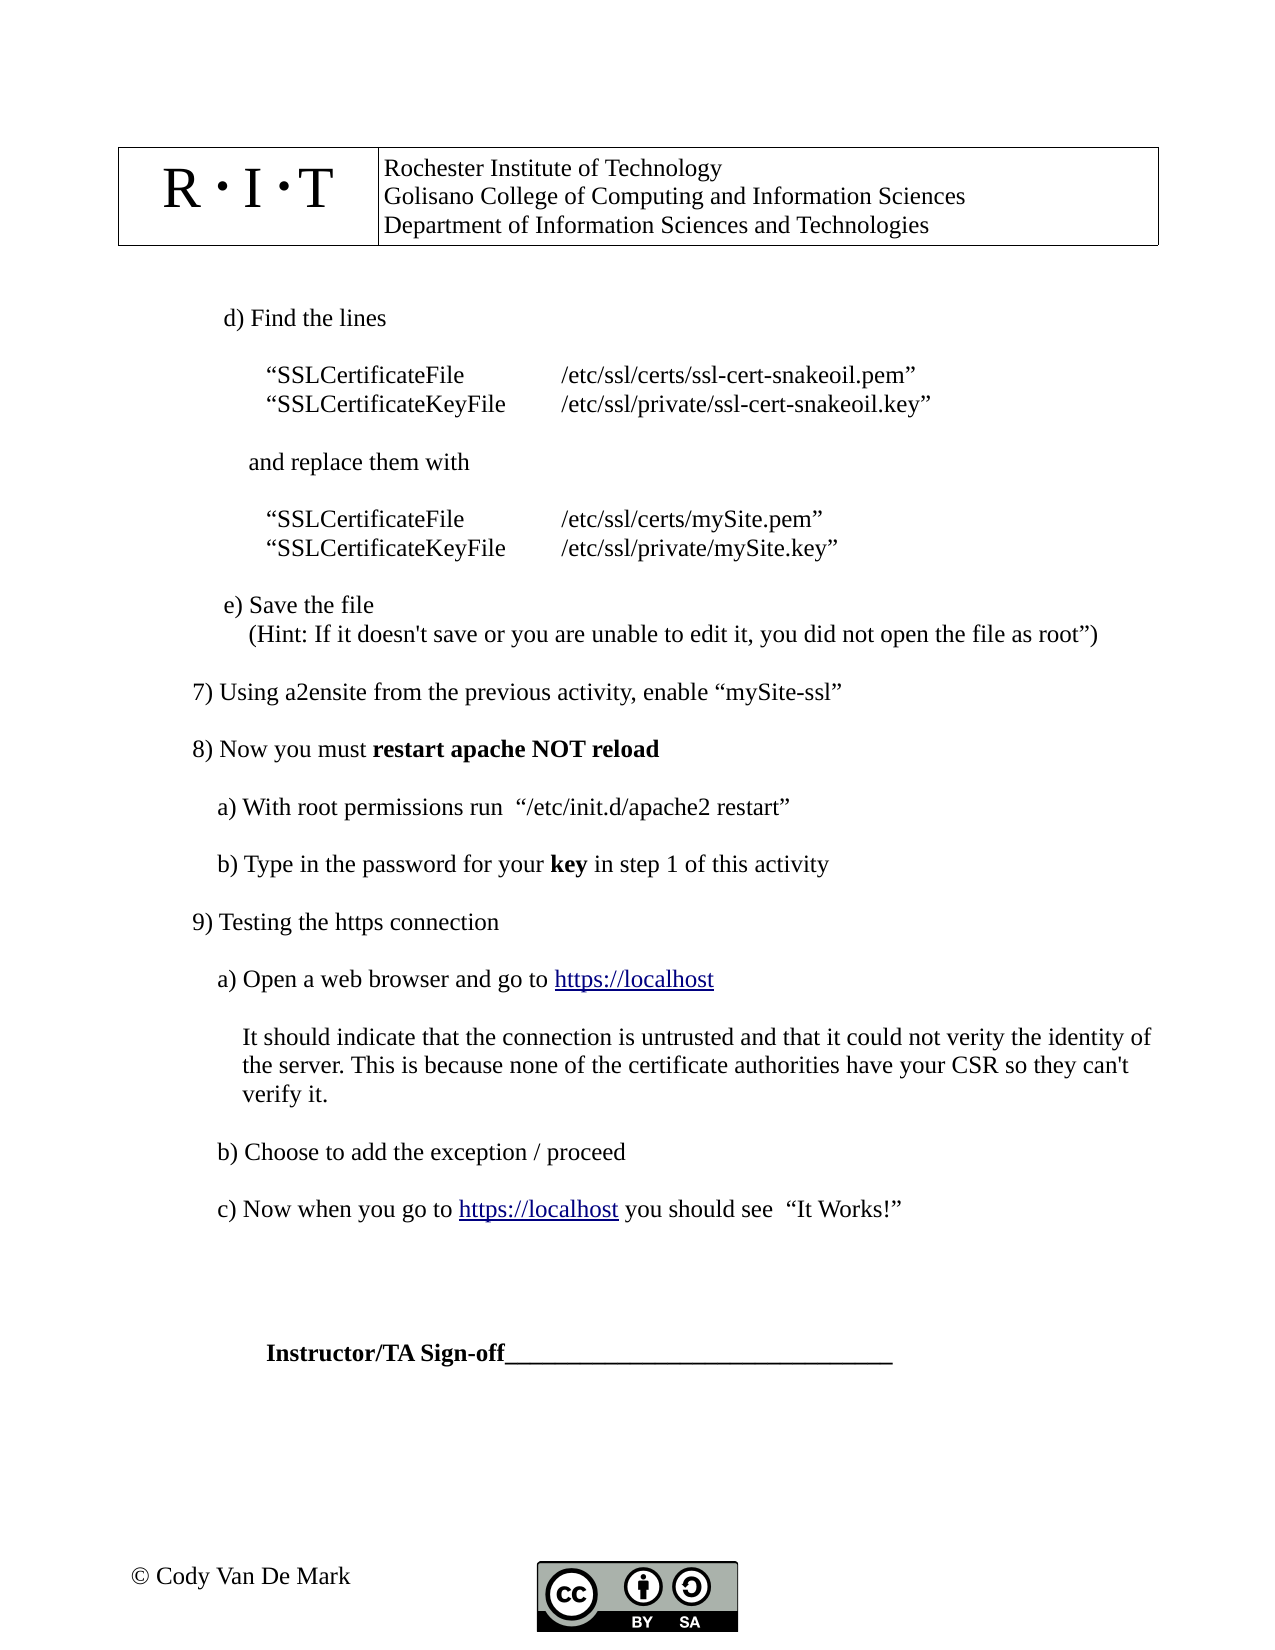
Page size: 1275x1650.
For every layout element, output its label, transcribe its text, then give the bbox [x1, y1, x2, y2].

picture [536, 1561, 739, 1632]
text b) Type in the password for your key in step 1 of this activity 9) Testing the https connection a) Open a web browser and go to https://localhost It should indicate that the connection is untrusted and that it could not verity the identity of the server. This is because none of the certificate authorities have your CSR so they can't verify it. b) Choose to add the exception / proceed c) Now when you go to https://localhost you should see “It Works!” [118, 821, 1157, 1223]
text Instructor/TA Sign-off_______________________________ [118, 1338, 1157, 1367]
text d) Find the lines “SSLCertificateFile /etc/ssl/certs/ssl-cert-snakeoil.pem” “SSLCertificateKeyFile /etc/ssl/private/ssl-cert-snakeoil.key” and replace them with “SSLCertificateFile /etc/ssl/certs/mySite.pem” “SSLCertificateKeyFile /etc/ssl/private/mySite.key” e) Save the file (Hint: If it doesn't save or you are unable to edit it, you did not open the file as root”) 7) Using a2ensite from the previous activity, enable “mySite-ssl” 8) Now you must restart apache NOT reload a) With root permissions run “/etc/init.d/apache2 restart” [118, 303, 1157, 821]
